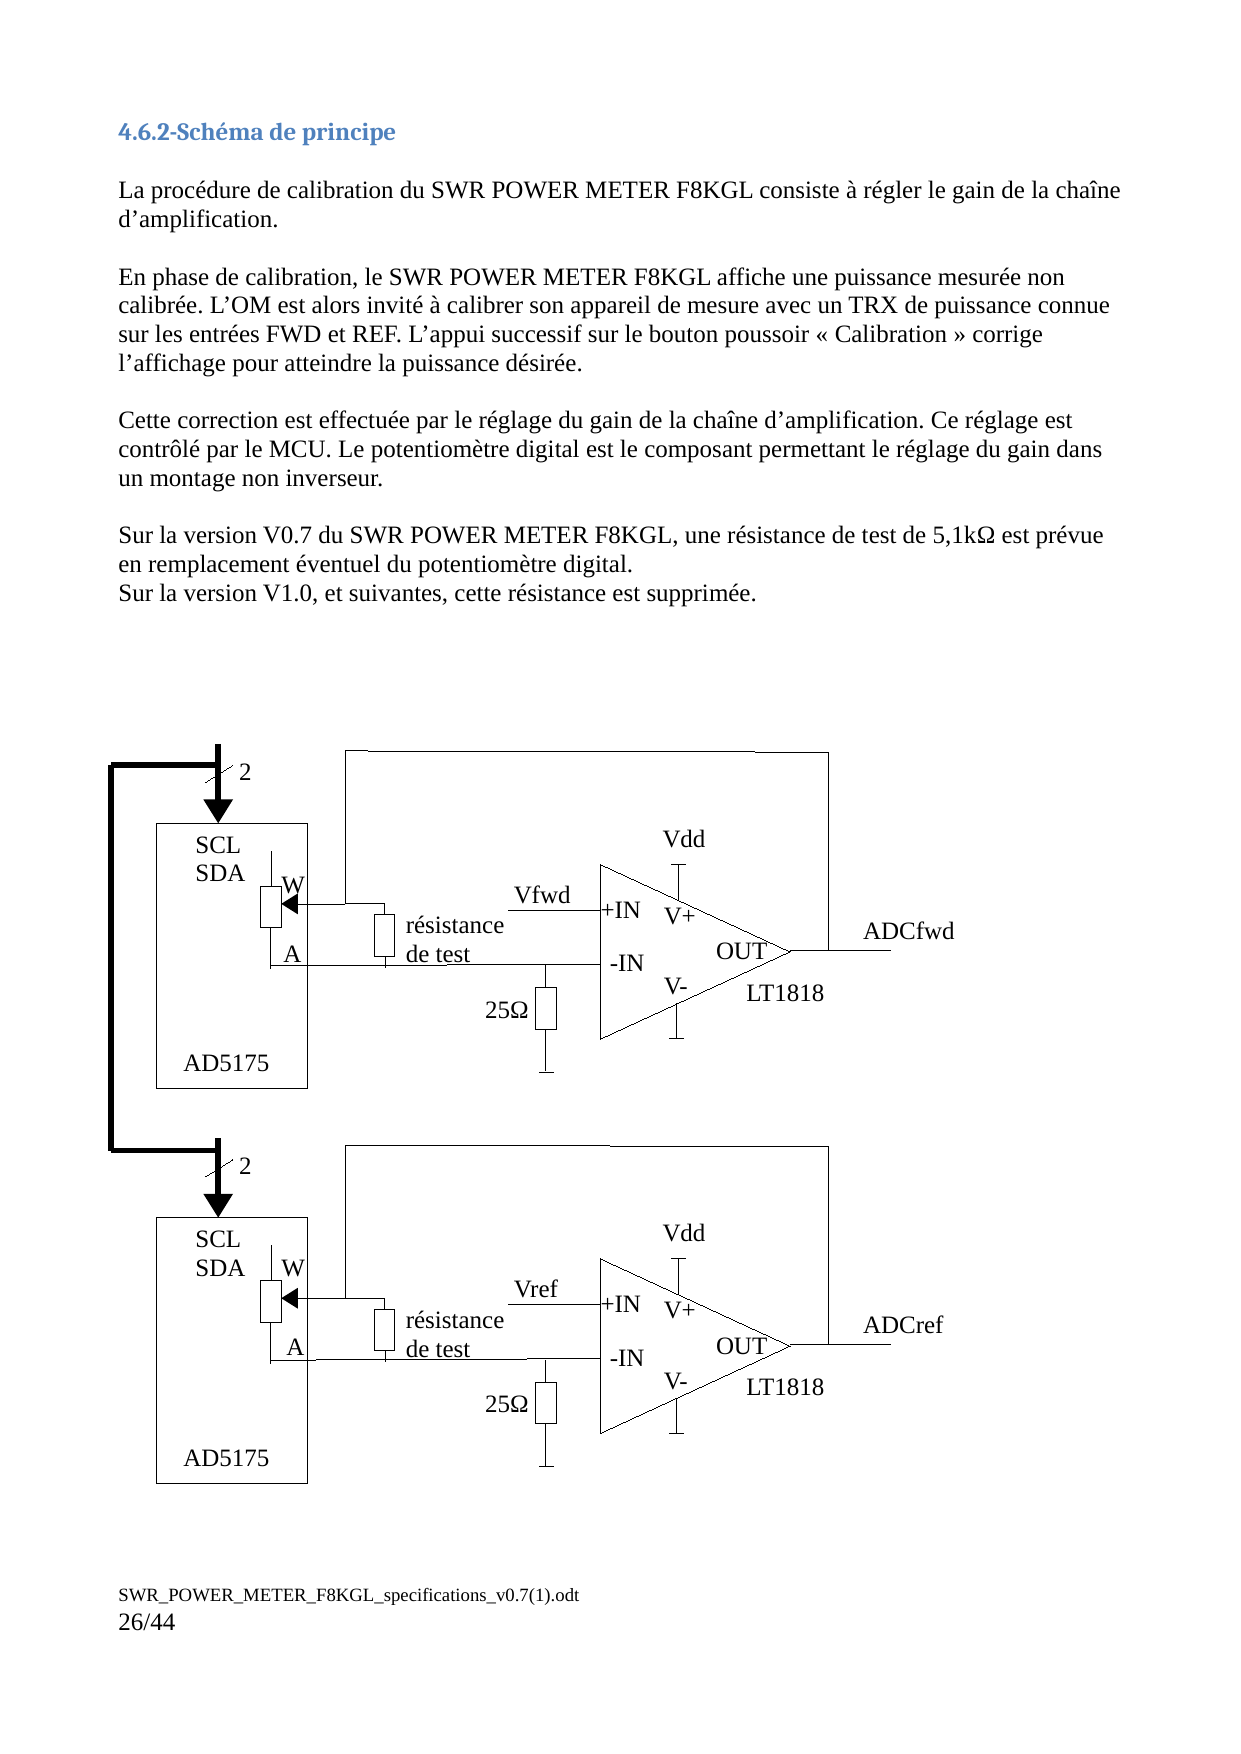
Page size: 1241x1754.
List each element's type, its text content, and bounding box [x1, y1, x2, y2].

text Cette correction est effectuée par le réglage du gain de la chaîne d’amplification. Ce réglage est contrôlé par le MCU. Le potentiomètre digital est le composant permettant le réglage du gain dans un montage non inverseur. [118, 406, 1122, 492]
text La procédure de calibration du SWR POWER METER F8KGL consiste à régler le gain de la chaîne d’amplification. [118, 176, 1122, 233]
subtitle 4.6.2-Schéma de principe [118, 118, 1122, 147]
text En phase de calibration, le SWR POWER METER F8KGL affiche une puissance mesurée non calibrée. L’OM est alors invité à calibrer son appareil de mesure avec un TRX de puissance connue sur les entrées FWD et REF. L’appui successif sur le bouton poussoir « Calibration » corrige l’affichage pour atteindre la puissance désirée. [118, 262, 1122, 377]
text Sur la version V1.0, et suivantes, cette résistance est supprimée. [118, 578, 1122, 607]
text Sur la version V0.7 du SWR POWER METER F8KGL, une résistance de test de 5,1kΩ est prévue en remplacement éventuel du potentiomètre digital. [118, 521, 1122, 578]
